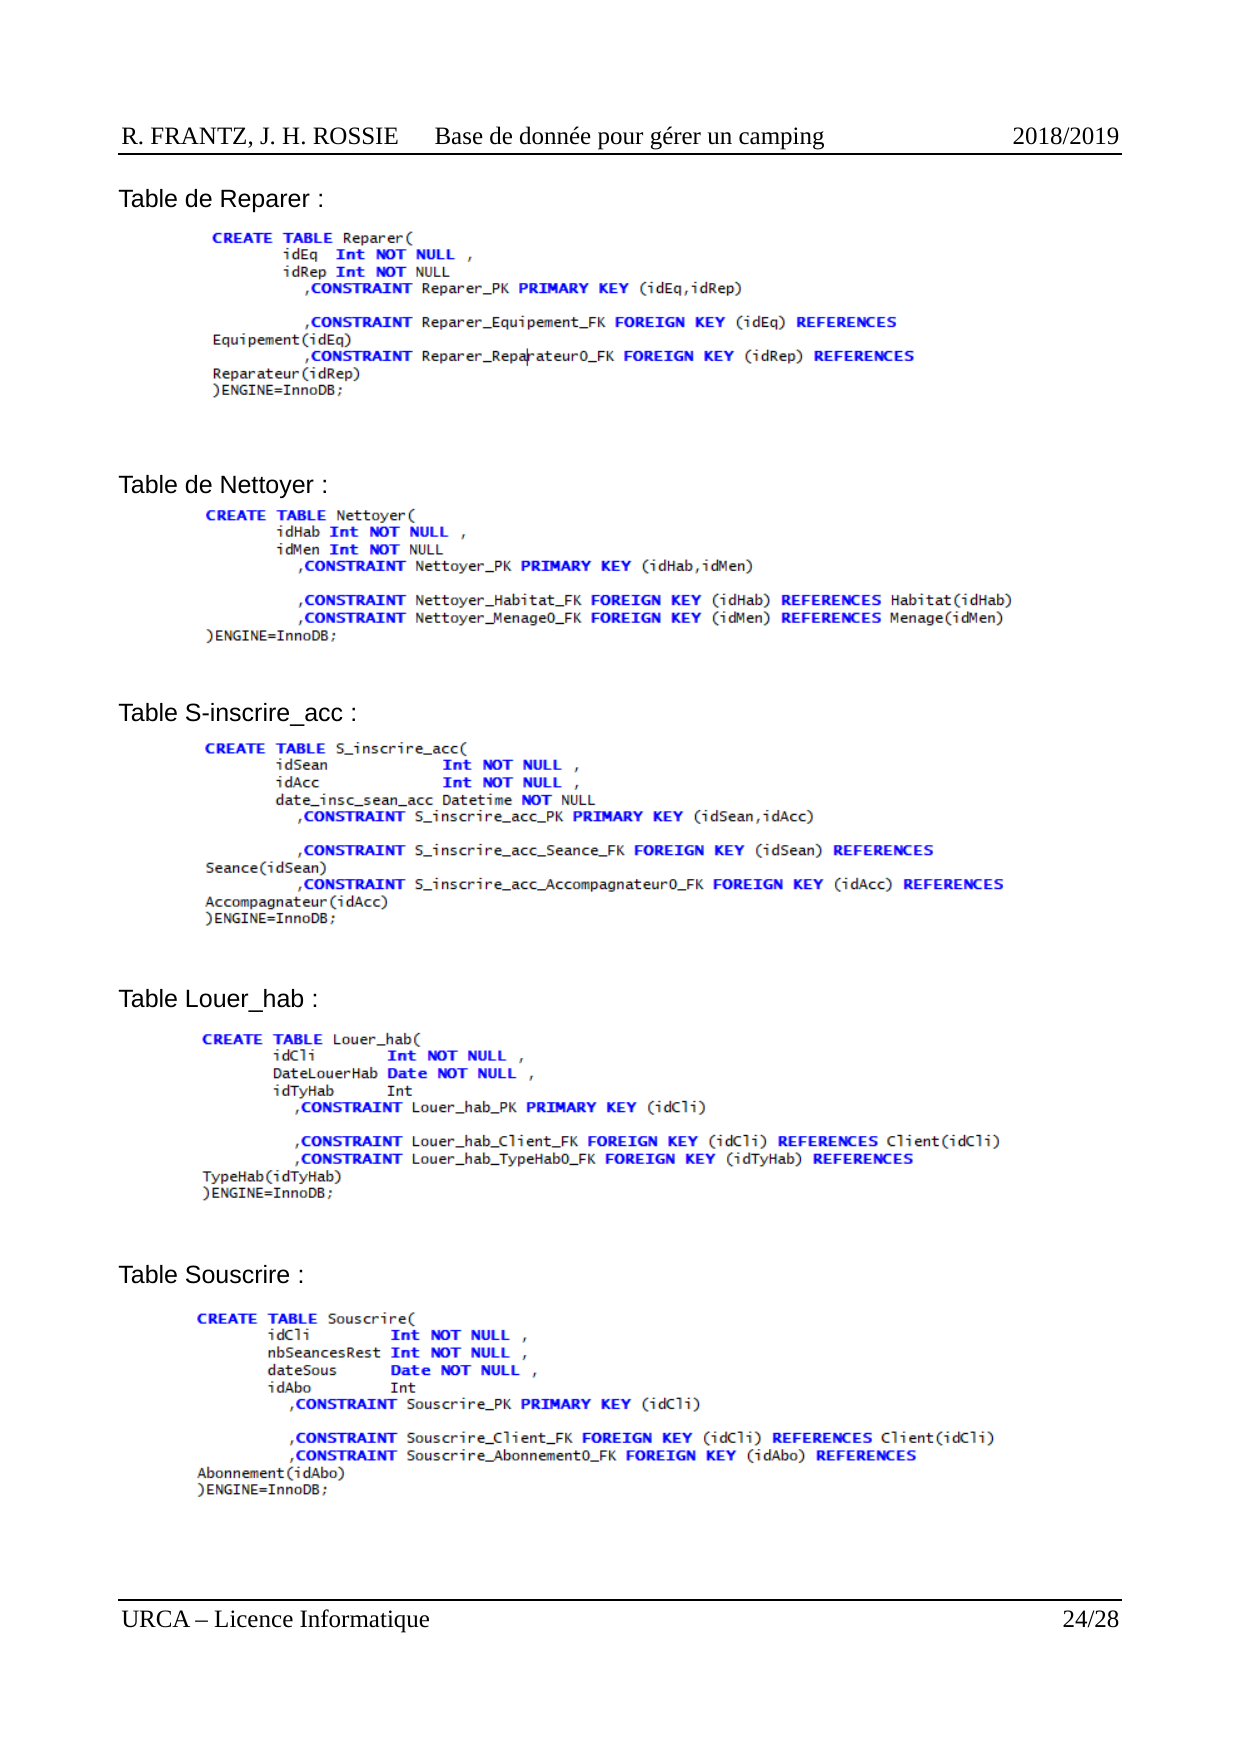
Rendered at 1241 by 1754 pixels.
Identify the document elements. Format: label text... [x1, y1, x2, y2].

picture [203, 737, 1013, 932]
text Table de Reparer : [118, 184, 1122, 213]
picture [199, 1023, 1009, 1208]
text Table Louer_hab : [118, 984, 1122, 1013]
picture [195, 1305, 1002, 1507]
text Table de Nettoyer : [118, 470, 1122, 499]
text Table Souscrire : [118, 1259, 1122, 1288]
picture [209, 223, 921, 400]
picture [205, 505, 1016, 647]
text Table S-inscrire_acc : [118, 698, 1122, 727]
